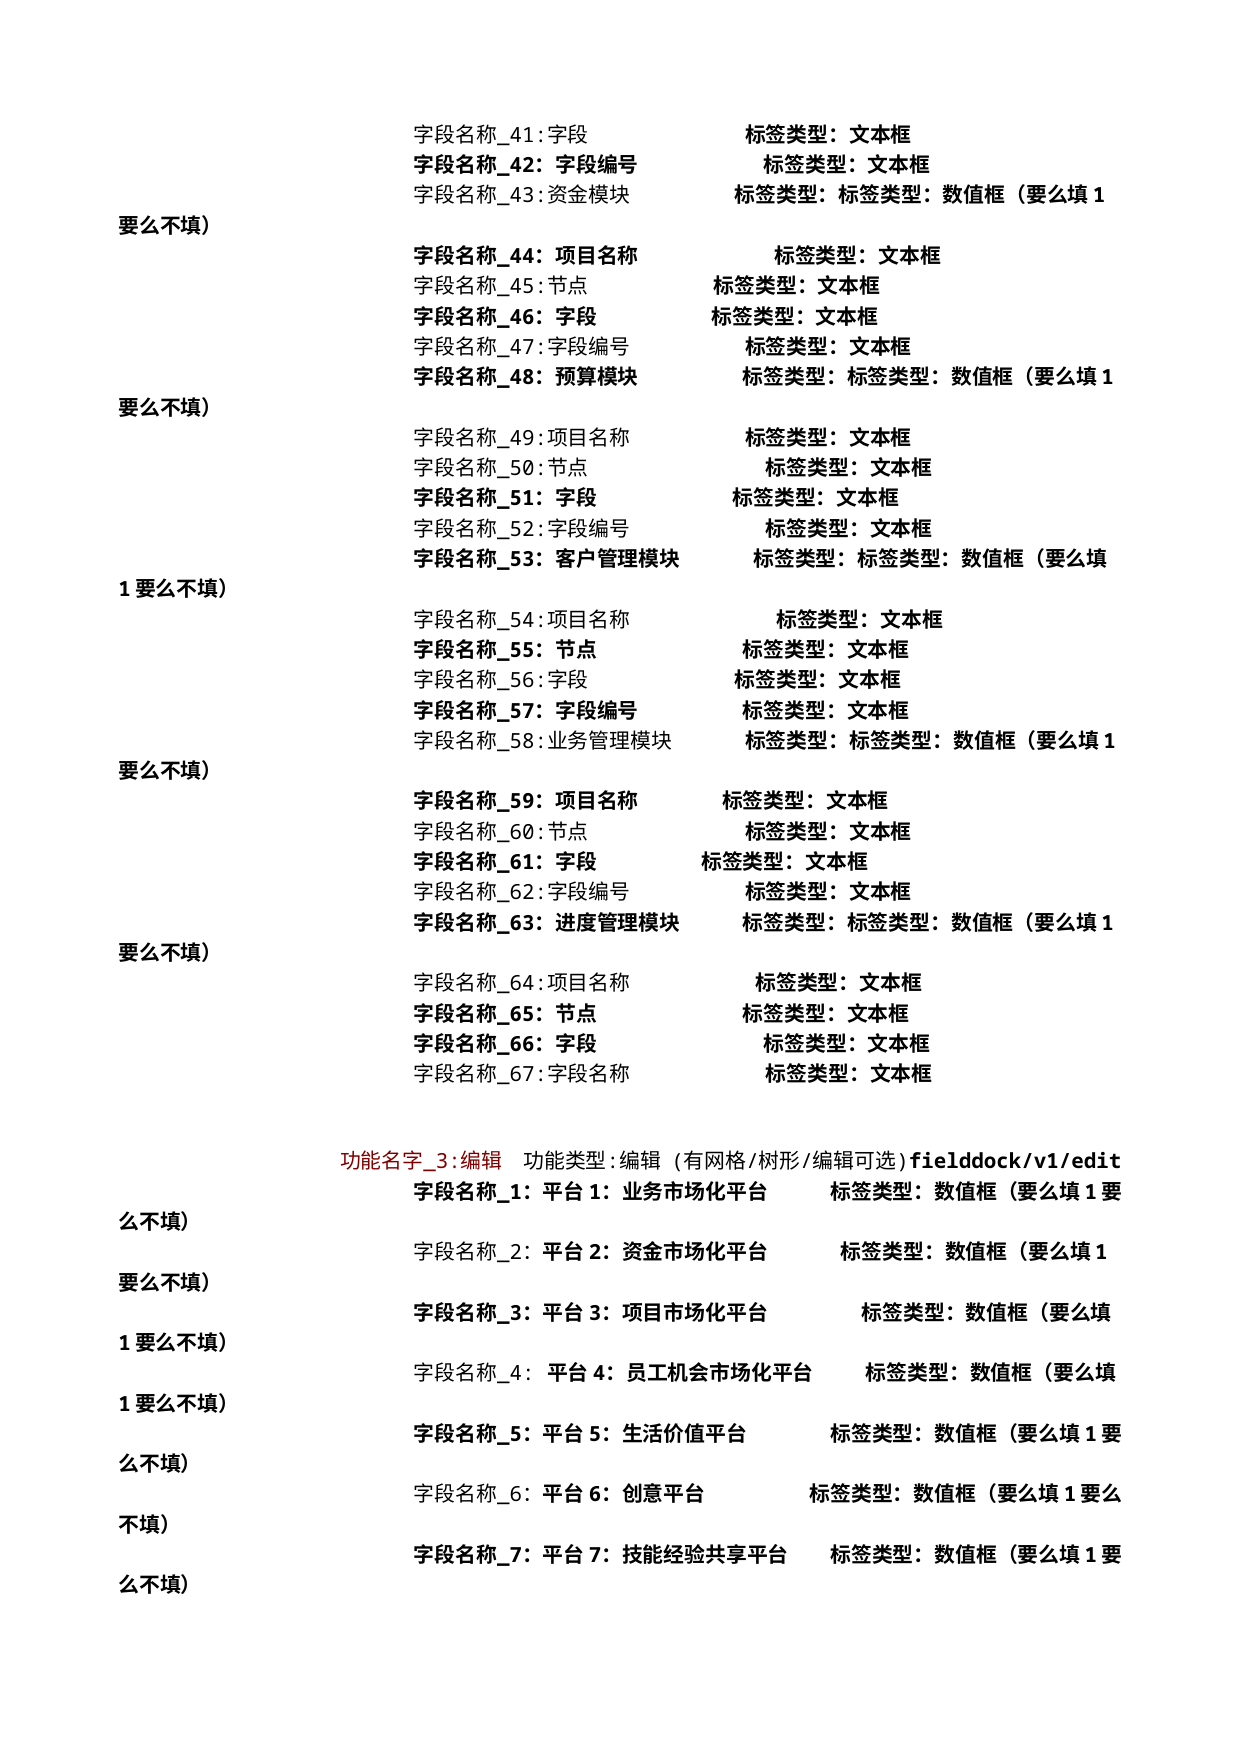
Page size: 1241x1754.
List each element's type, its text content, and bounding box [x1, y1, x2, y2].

text 字段名称_5：平台5：生活价值平台 标签类型：数值框（要么填1要么不填） [118, 1417, 1122, 1478]
text 字段名称_46：字段 标签类型：文本框 [118, 300, 1122, 330]
text 功能名字_3:编辑 功能类型:编辑 (有网格/树形/编辑可选)fielddock/v1/edit [118, 1144, 1122, 1175]
text 字段名称_47:字段编号 标签类型：文本框 [118, 330, 1122, 361]
text 字段名称_1：平台1：业务市场化平台 标签类型：数值框（要么填1要么不填） [118, 1175, 1122, 1235]
text 字段名称_50:节点 标签类型：文本框 [118, 451, 1122, 482]
text 字段名称_45:节点 标签类型：文本框 [118, 269, 1122, 300]
text 字段名称_43:资金模块 标签类型：标签类型：数值框（要么填1要么不填） [118, 179, 1122, 239]
text 字段名称_53：客户管理模块 标签类型：标签类型：数值框（要么填1要么不填） [118, 542, 1122, 603]
text 字段名称_44：项目名称 标签类型：文本框 [118, 239, 1122, 269]
text 字段名称_56:字段 标签类型：文本框 [118, 663, 1122, 694]
text 字段名称_57：字段编号 标签类型：文本框 [118, 694, 1122, 724]
text 字段名称_64:项目名称 标签类型：文本框 [118, 966, 1122, 997]
text 字段名称_6：平台6：创意平台 标签类型：数值框（要么填1要么不填） [118, 1478, 1122, 1538]
text 字段名称_42：字段编号 标签类型：文本框 [118, 148, 1122, 179]
text 字段名称_52:字段编号 标签类型：文本框 [118, 512, 1122, 542]
text 字段名称_63：进度管理模块 标签类型：标签类型：数值框（要么填1要么不填） [118, 906, 1122, 966]
text 字段名称_49:项目名称 标签类型：文本框 [118, 421, 1122, 451]
text 字段名称_59：项目名称 标签类型：文本框 [118, 785, 1122, 815]
text 字段名称_3：平台3：项目市场化平台 标签类型：数值框（要么填1要么不填） [118, 1296, 1122, 1357]
text 字段名称_66：字段 标签类型：文本框 [118, 1027, 1122, 1057]
text 字段名称_65：节点 标签类型：文本框 [118, 997, 1122, 1027]
text 字段名称_51：字段 标签类型：文本框 [118, 482, 1122, 512]
text 字段名称_61：字段 标签类型：文本框 [118, 845, 1122, 876]
text 字段名称_54:项目名称 标签类型：文本框 [118, 603, 1122, 633]
text 字段名称_41:字段 标签类型：文本框 [118, 118, 1122, 148]
text 字段名称_58:业务管理模块 标签类型：标签类型：数值框（要么填1要么不填） [118, 724, 1122, 785]
text 字段名称_60:节点 标签类型：文本框 [118, 815, 1122, 845]
text 字段名称_55：节点 标签类型：文本框 [118, 633, 1122, 663]
text 字段名称_48：预算模块 标签类型：标签类型：数值框（要么填1要么不填） [118, 361, 1122, 421]
text 字段名称_2：平台2：资金市场化平台 标签类型：数值框（要么填1要么不填） [118, 1235, 1122, 1296]
text 字段名称_67:字段名称 标签类型：文本框 [118, 1057, 1122, 1088]
text 字段名称_62:字段编号 标签类型：文本框 [118, 876, 1122, 906]
text 字段名称_4: 平台4：员工机会市场化平台 标签类型：数值框（要么填1要么不填） [118, 1357, 1122, 1417]
text 字段名称_7：平台7：技能经验共享平台 标签类型：数值框（要么填1要么不填） [118, 1538, 1122, 1599]
